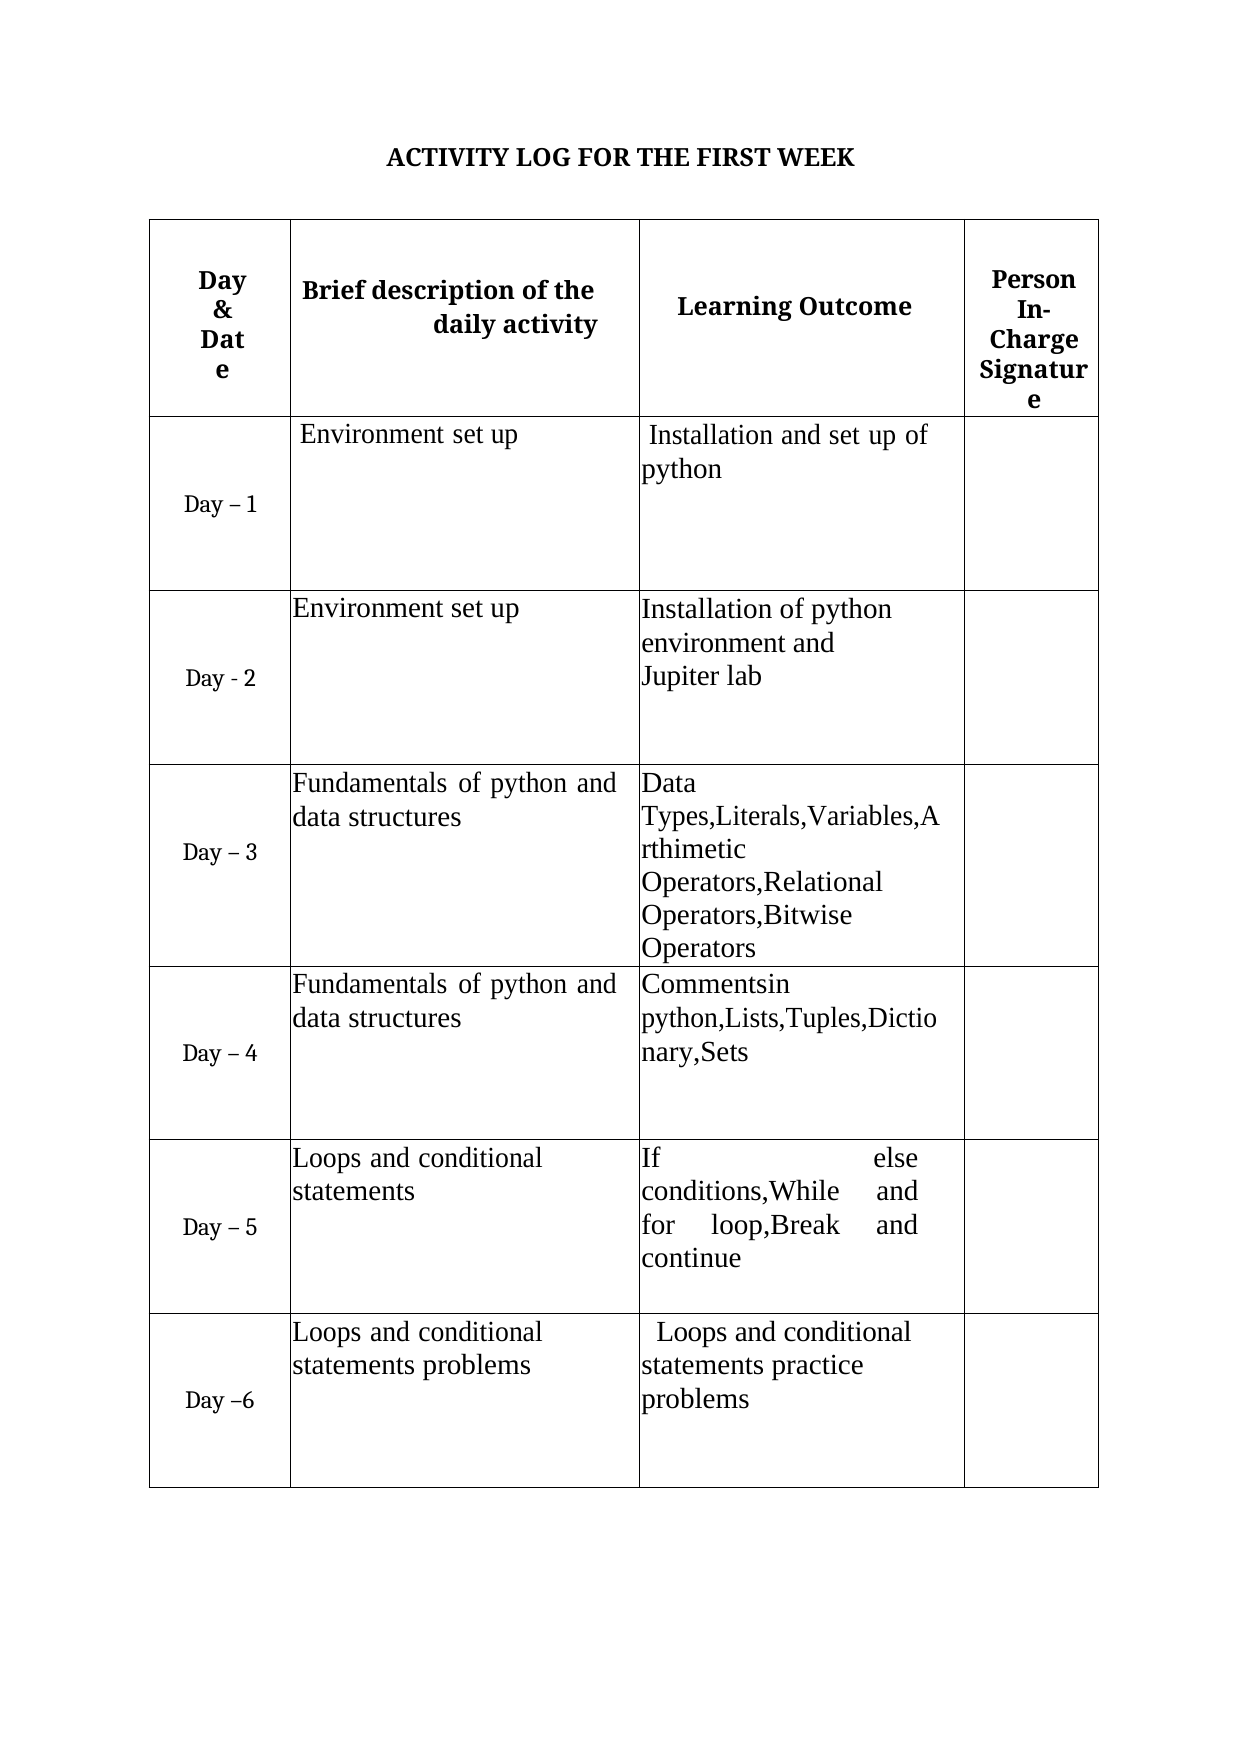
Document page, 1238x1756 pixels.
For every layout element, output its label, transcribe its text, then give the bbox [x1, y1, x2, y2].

table_cell Day – 3 [150, 765, 290, 966]
table_cell If else conditions,While and for loop,Break and continue [640, 1140, 964, 1313]
table_header Person In- Charge Signature [965, 220, 1098, 416]
table_cell Day – 5 [150, 1140, 290, 1313]
table_cell [965, 1140, 1098, 1313]
table_cell Loops and conditional statements practice problems [640, 1314, 964, 1487]
table_cell Day - 2 [150, 591, 290, 764]
table_cell Fundamentals of python and data structures [291, 967, 639, 1139]
table_cell Day – 1 [150, 417, 290, 590]
text ACTIVITY LOG FOR THE FIRST WEEK [125, 140, 1115, 174]
table_header Brief description of the daily activity [291, 220, 639, 416]
table_cell [965, 967, 1098, 1139]
table_header Learning Outcome [640, 220, 964, 416]
table_cell [965, 417, 1098, 590]
table_cell Installation and set up of python [640, 417, 964, 590]
table_cell Fundamentals of python and data structures [291, 765, 639, 966]
table_header Day & Dat e [150, 220, 290, 416]
table_cell Day – 4 [150, 967, 290, 1139]
table_cell [965, 765, 1098, 966]
table_cell Environment set up [291, 417, 639, 590]
table_cell Data Types,Literals,Variables,A rthimetic Operators,Relational Operators,Bitwise Operators [640, 765, 964, 966]
table_cell Commentsin python,Lists,Tuples,Dictio nary,Sets [640, 967, 964, 1139]
table_cell Loops and conditional statements [291, 1140, 639, 1313]
table_cell [965, 591, 1098, 764]
table_cell Installation of python environment and Jupiter lab [640, 591, 964, 764]
table_cell Loops and conditional statements problems [291, 1314, 639, 1487]
table_cell Environment set up [291, 591, 639, 764]
table_cell Day –6 [150, 1314, 290, 1487]
table_cell [965, 1314, 1098, 1487]
